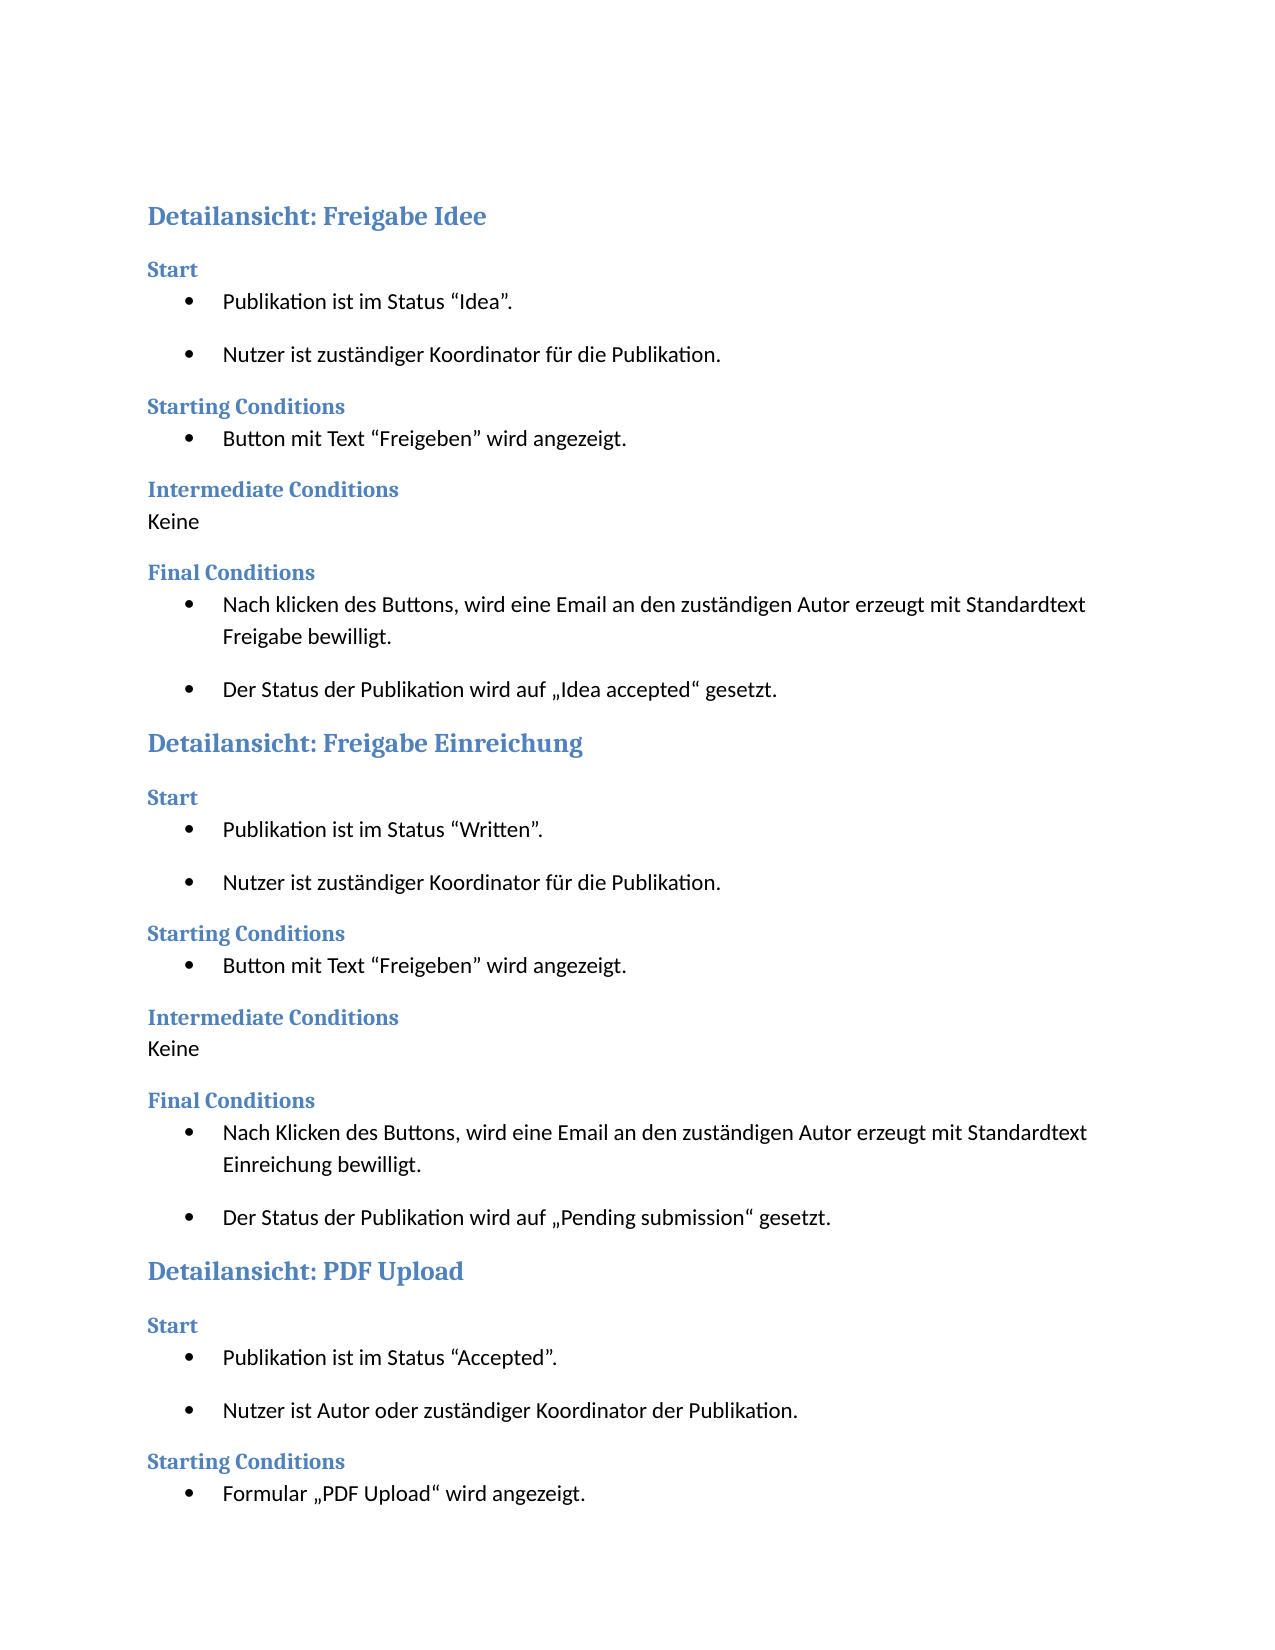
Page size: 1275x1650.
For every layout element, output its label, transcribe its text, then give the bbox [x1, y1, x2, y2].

list Button mit Text “Freigeben” wird angezeigt. [185, 951, 1127, 979]
list Nutzer ist zuständiger Koordinator für die Publikation. [185, 340, 1127, 368]
subtitle Start [148, 257, 1127, 283]
list Nutzer ist zuständiger Koordinator für die Publikation. [185, 868, 1127, 896]
subtitle Starting Conditions [148, 393, 1127, 420]
subtitle Start [148, 1313, 1127, 1339]
subtitle Final Conditions [148, 560, 1127, 586]
list Formular „PDF Upload“ wird angezeigt. [185, 1479, 1127, 1507]
list Nutzer ist Autor oder zuständiger Koordinator der Publikation. [185, 1396, 1127, 1424]
subtitle Final Conditions [148, 1088, 1127, 1114]
list Button mit Text “Freigeben” wird angezeigt. [185, 424, 1127, 452]
subtitle Intermediate Conditions [148, 1004, 1127, 1031]
list Der Status der Publikation wird auf „Pending submission“ gesetzt. [185, 1203, 1127, 1231]
subtitle Detailansicht: Freigabe Idee [148, 201, 1127, 232]
subtitle Detailansicht: Freigabe Einreichung [148, 728, 1127, 759]
list Der Status der Publikation wird auf „Idea accepted“ gesetzt. [185, 675, 1127, 703]
subtitle Start [148, 785, 1127, 811]
subtitle Detailansicht: PDF Upload [148, 1256, 1127, 1287]
text Keine [148, 1034, 1127, 1063]
list Publikation ist im Status “Written”. [185, 815, 1127, 843]
subtitle Starting Conditions [148, 921, 1127, 947]
subtitle Intermediate Conditions [148, 477, 1127, 503]
list Publikation ist im Status “Idea”. [185, 287, 1127, 315]
text Keine [148, 507, 1127, 535]
list Publikation ist im Status “Accepted”. [185, 1343, 1127, 1371]
subtitle Starting Conditions [148, 1449, 1127, 1475]
list Nach klicken des Buttons, wird eine Email an den zuständigen Autor erzeugt mit Standardtext Freigabe bewilligt. [185, 590, 1127, 650]
list Nach Klicken des Buttons, wird eine Email an den zuständigen Autor erzeugt mit Standardtext Einreichung bewilligt. [185, 1118, 1127, 1178]
